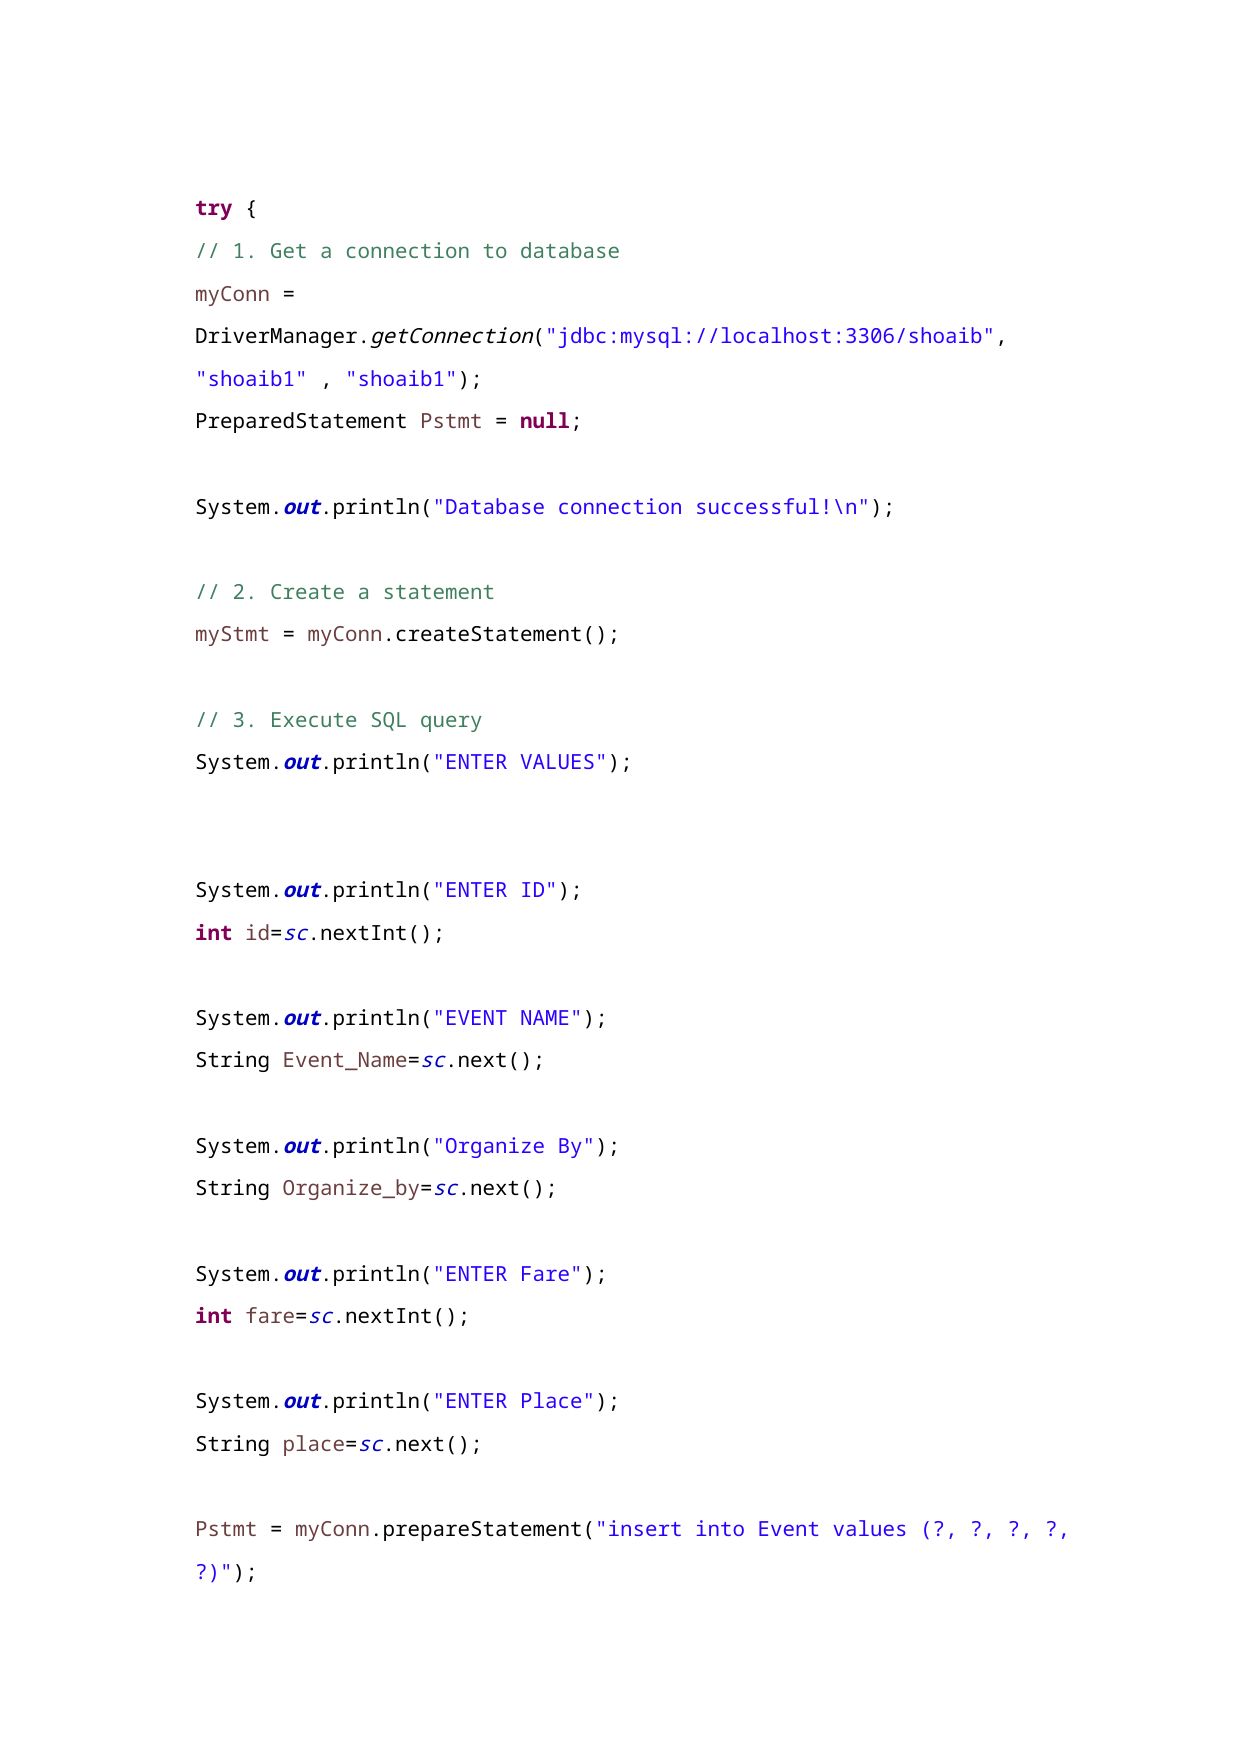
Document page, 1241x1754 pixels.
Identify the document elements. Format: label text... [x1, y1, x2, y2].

text System.out.println("ENTER ID"); [195, 875, 1075, 904]
text try { [195, 193, 1075, 222]
text myStmt = myConn.createStatement(); [195, 619, 1075, 648]
text System.out.println("Organize By"); [195, 1131, 1075, 1159]
text String Event_Name=sc.next(); [195, 1046, 1075, 1074]
text int fare=sc.nextInt(); [195, 1301, 1075, 1330]
text String Organize_by=sc.next(); [195, 1173, 1075, 1202]
text // 3. Execute SQL query [195, 705, 1075, 733]
text PreparedStatement Pstmt = null; [195, 407, 1075, 435]
text myConn = DriverManager.getConnection("jdbc:mysql://localhost:3306/shoaib", "shoaib1" , "shoaib1"); [195, 279, 1075, 392]
text System.out.println("ENTER Fare"); [195, 1259, 1075, 1287]
text // 1. Get a connection to database [195, 236, 1075, 264]
text Pstmt = myConn.prepareStatement("insert into Event values (?, ?, ?, ?, ?)"); [195, 1514, 1075, 1585]
text String place=sc.next(); [195, 1429, 1075, 1457]
text // 2. Create a statement [195, 577, 1075, 605]
text System.out.println("Database connection successful!\n"); [195, 492, 1075, 520]
text System.out.println("ENTER VALUES"); [195, 747, 1075, 776]
text System.out.println("ENTER Place"); [195, 1386, 1075, 1415]
text int id=sc.nextInt(); [195, 918, 1075, 946]
text System.out.println("EVENT NAME"); [195, 1003, 1075, 1031]
